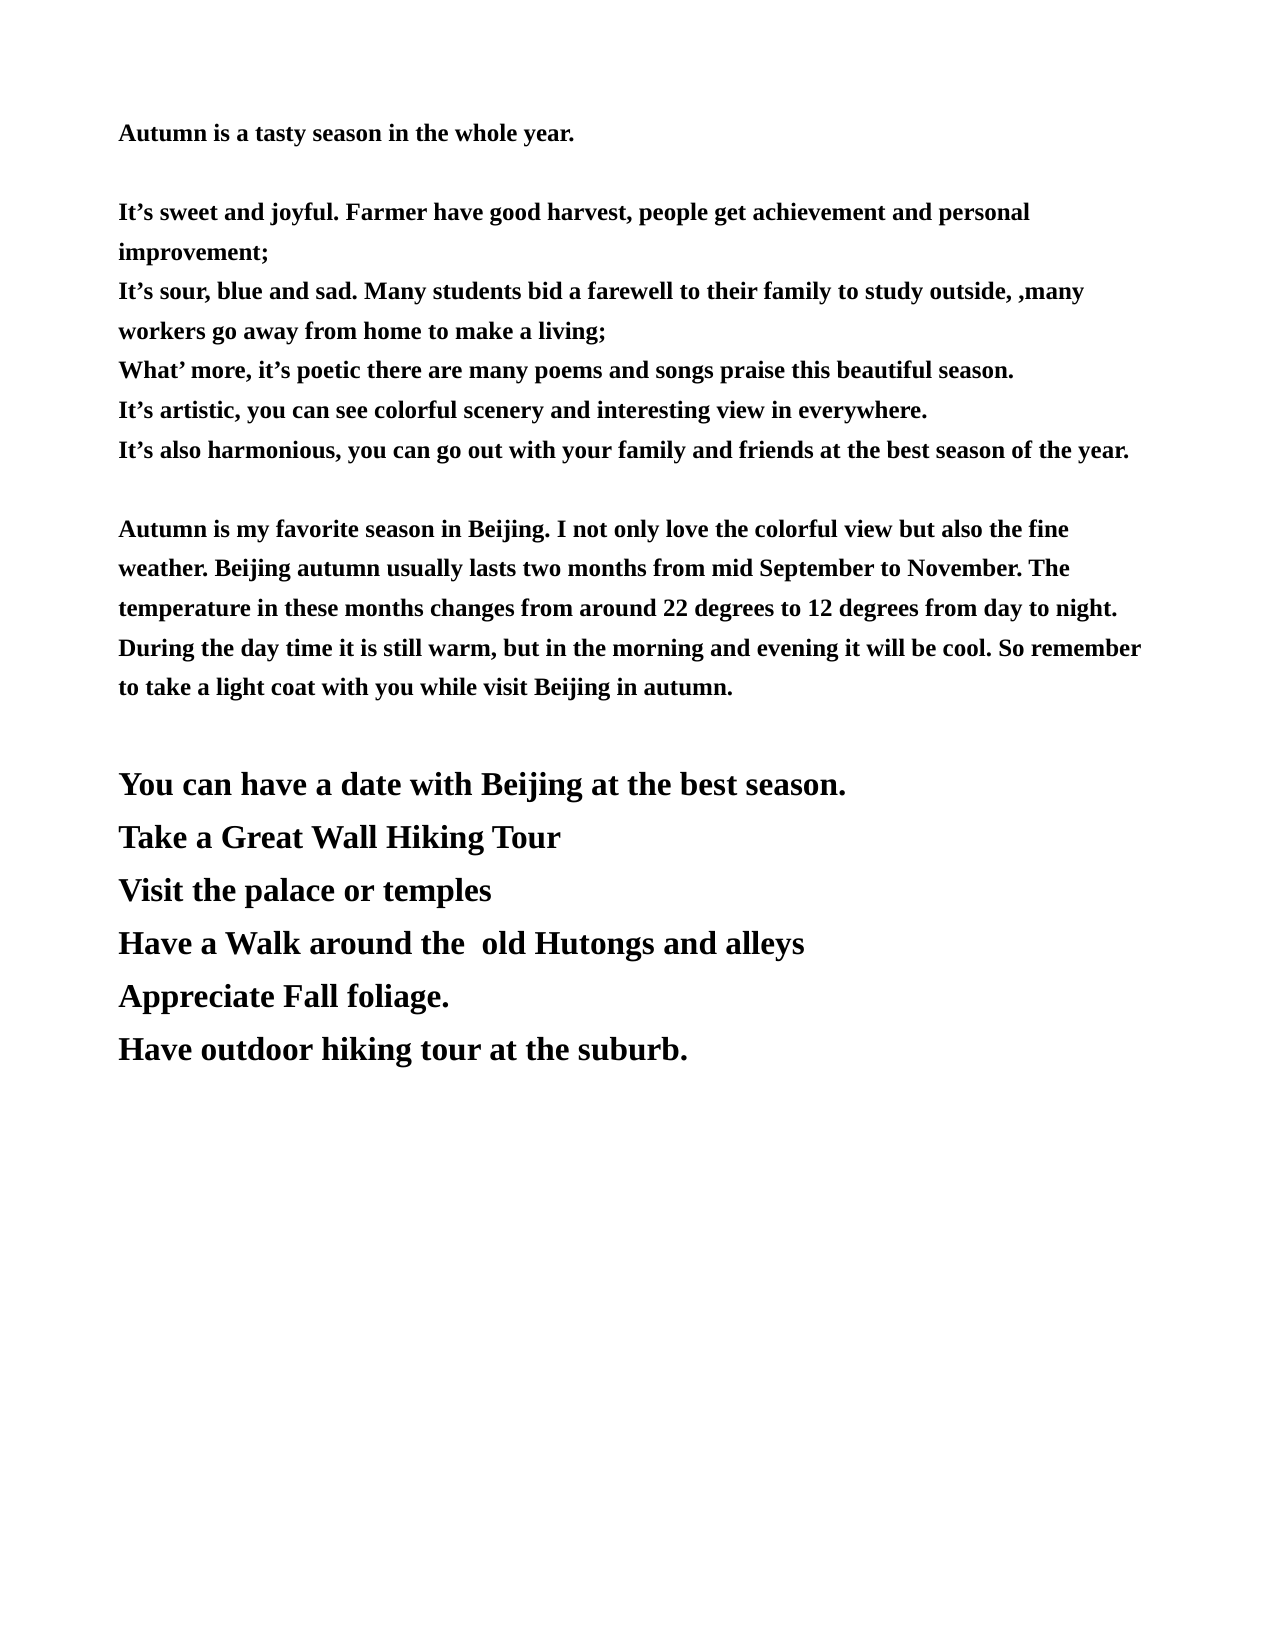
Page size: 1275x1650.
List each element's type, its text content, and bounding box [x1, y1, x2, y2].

text Autumn is a tasty season in the whole year. [118, 118, 1157, 147]
subtitle Appreciate Fall foliage. [118, 976, 1157, 1014]
text It’s also harmonious, you can go out with your family and friends at the best season of the year. [118, 435, 1157, 463]
text Have a Walk around the old Hutongs and alleys [118, 923, 1157, 961]
text What’ more, it’s poetic there are many poems and songs praise this beautiful season. [118, 356, 1157, 384]
text Autumn is my favorite season in Beijing. I not only love the colorful view but also the fine weather. Beijing autumn usually lasts two months from mid September to November. The temperature in these months changes from around 22 degrees to 12 degrees from day to night. During the day time it is still warm, but in the morning and evening it will be cool. So remember to take a light coat with you while visit Beijing in autumn. [118, 514, 1157, 701]
text It’s sweet and joyful. Farmer have good harvest, people get achievement and personal improvement; [118, 197, 1157, 266]
subtitle Take a Great Wall Hiking Tour [118, 817, 1157, 856]
text It’s sour, blue and sad. Many students bid a farewell to their family to study outside, ,many workers go away from home to make a living; [118, 276, 1157, 345]
text You can have a date with Beijing at the best season. [118, 765, 1157, 803]
text It’s artistic, you can see colorful scenery and interesting view in everywhere. [118, 395, 1157, 424]
text Visit the palace or temples [118, 870, 1157, 909]
text Have outdoor hiking tour at the suburb. [118, 1029, 1157, 1067]
